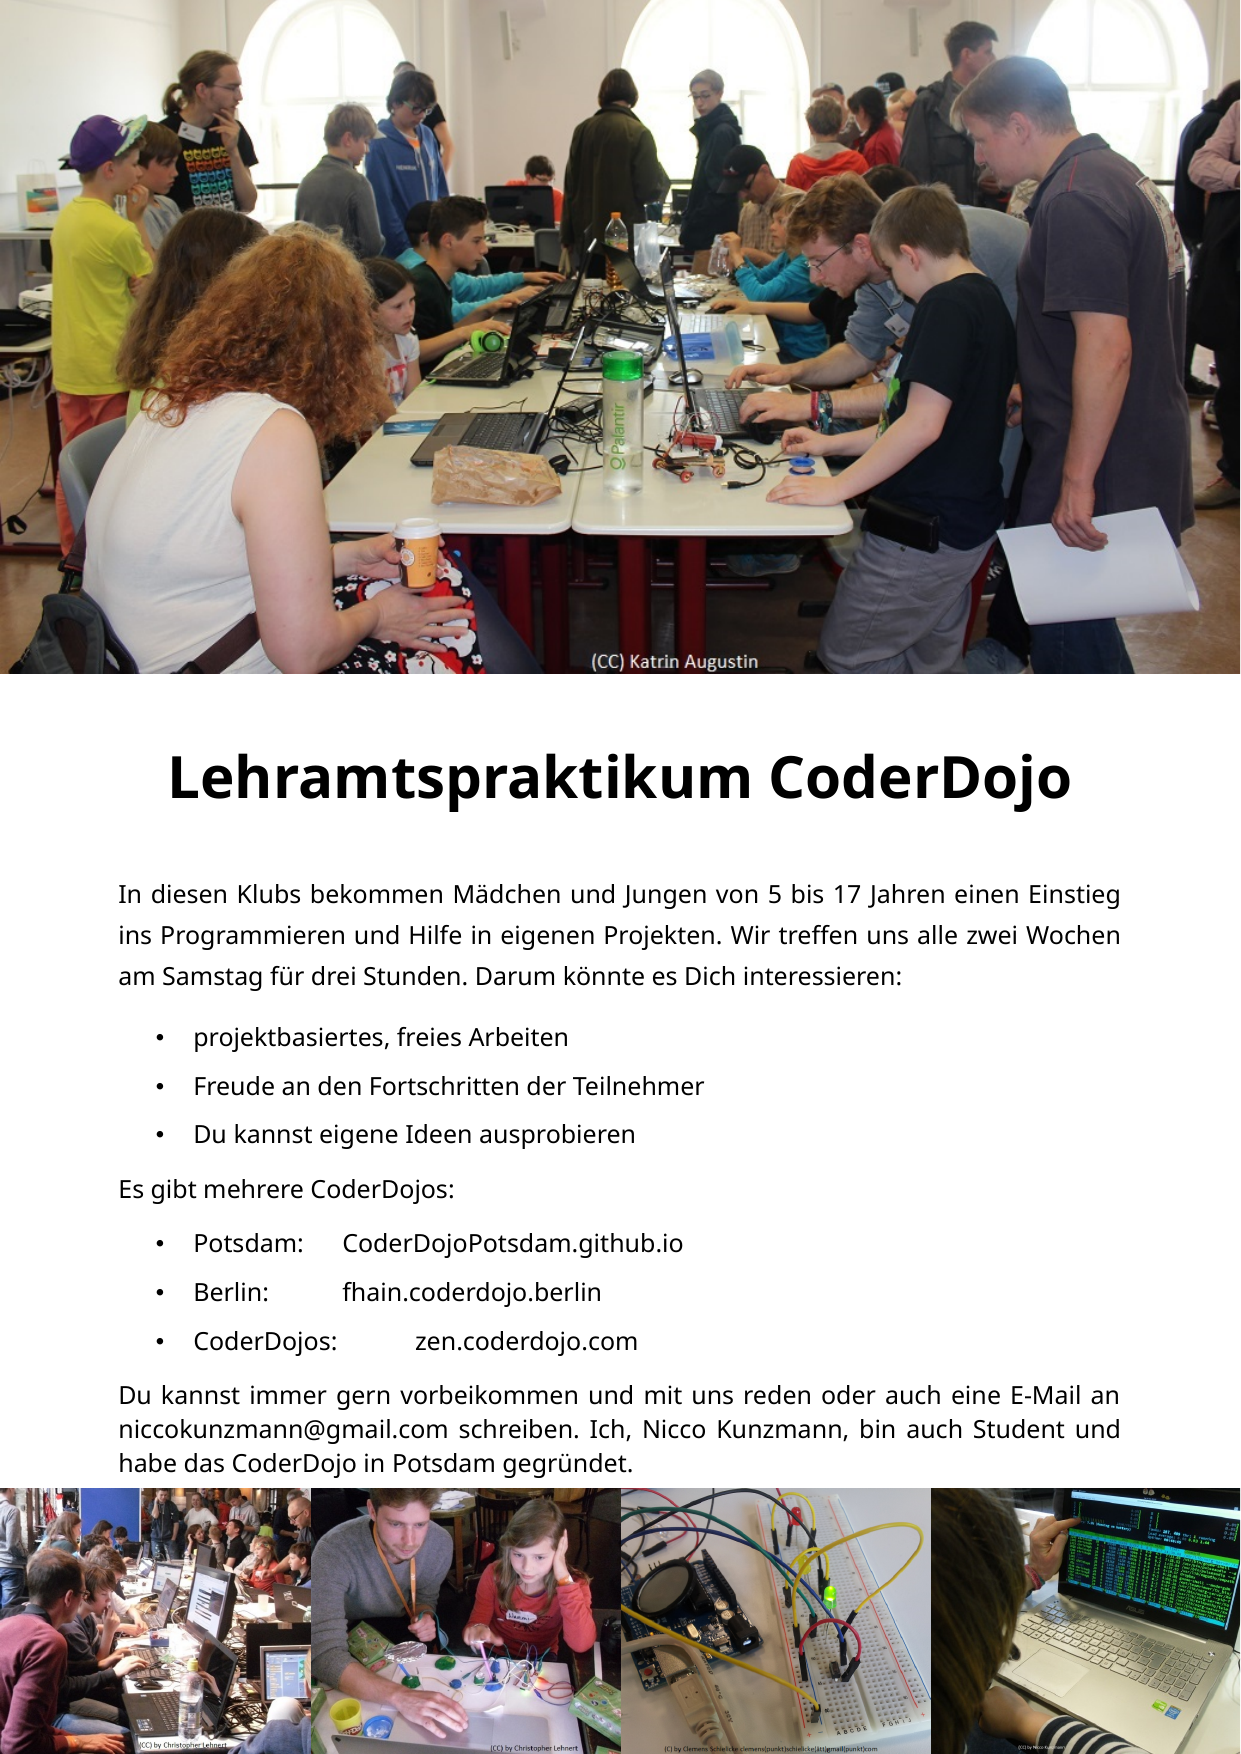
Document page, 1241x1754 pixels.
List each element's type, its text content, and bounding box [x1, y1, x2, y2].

list projektbasiertes, freies Arbeiten [156, 1019, 1122, 1053]
list Potsdam: CoderDojoPotsdam.github.io [156, 1226, 1122, 1260]
text In diesen Klubs bekommen Mädchen und Jungen von 5 bis 17 Jahren einen Einstieg ins Programmieren und Hilfe in eigenen Projekten. Wir treffen uns alle zwei Wochen am Samstag für drei Stunden. Darum könnte es Dich interessieren: [118, 876, 1122, 992]
list Berlin: fhain.coderdojo.berlin [156, 1274, 1122, 1309]
title Lehramtspraktikum CoderDojo [118, 736, 1122, 815]
text Es gibt mehrere CoderDojos: [118, 1171, 1122, 1205]
text Du kannst immer gern vorbeikommen und mit uns reden oder auch eine E-Mail an niccokunzmann@gmail.com schreiben. Ich, Nicco Kunzmann, bin auch Student und habe das CoderDojo in Potsdam gegründet. [118, 1378, 1122, 1480]
list Du kannst eigene Ideen ausprobieren [156, 1117, 1122, 1151]
list CoderDojos: zen.coderdojo.com [156, 1323, 1122, 1357]
picture [0, 0, 1241, 674]
picture [0, 1488, 1241, 1754]
list Freude an den Fortschritten der Teilnehmer [156, 1068, 1122, 1102]
